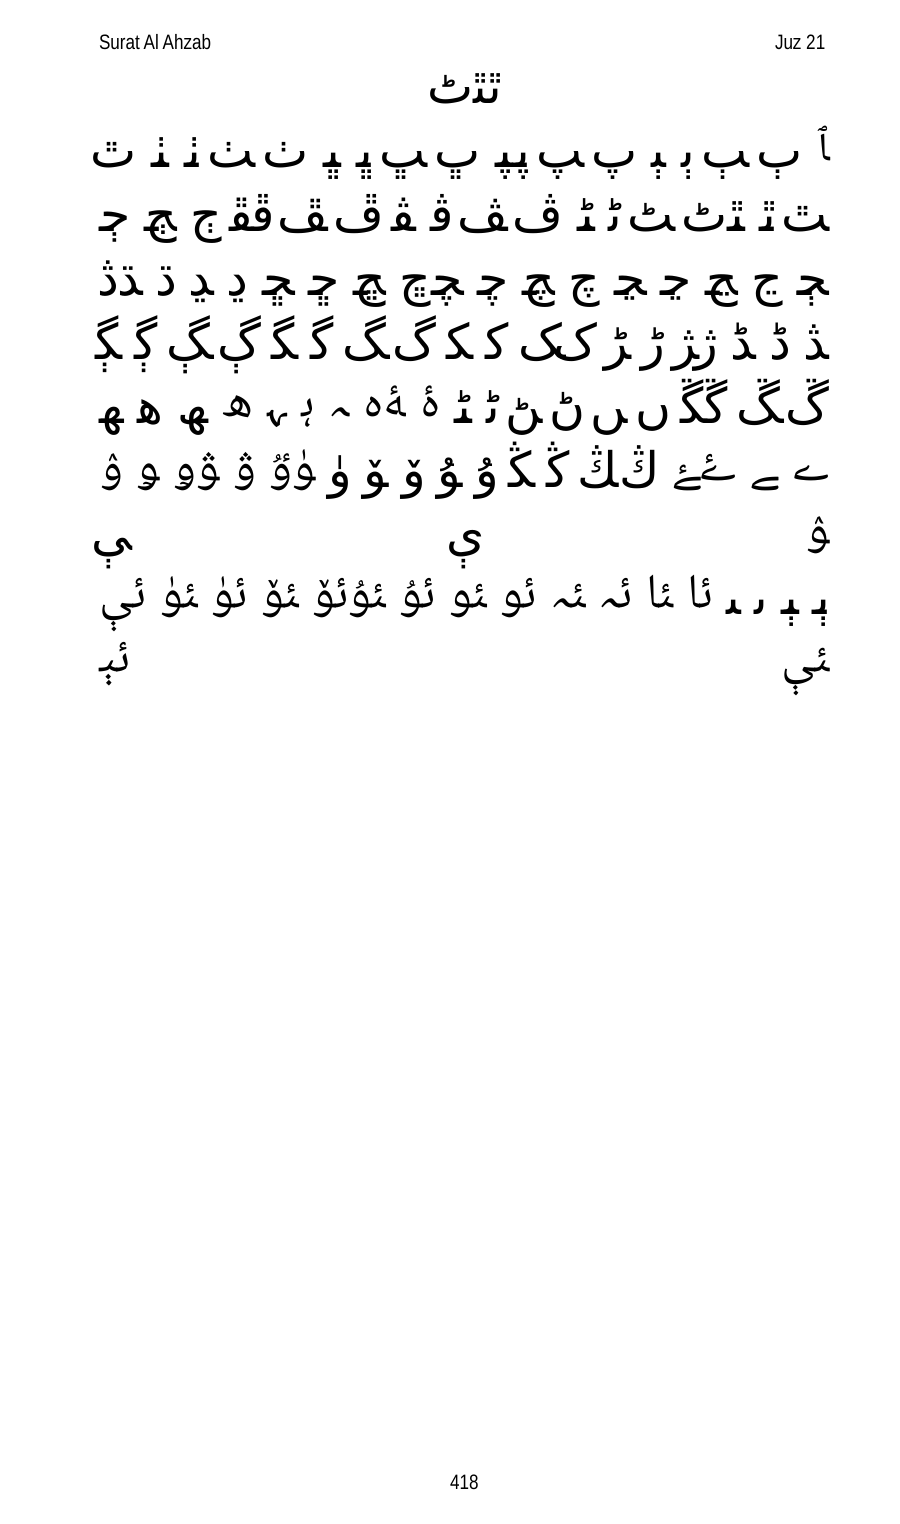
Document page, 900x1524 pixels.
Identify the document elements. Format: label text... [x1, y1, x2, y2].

text ﯦ ﯧ ﯨ ﯩ ﯪ ﯫ ﯬ ﯭ ﯮ ﯯ ﯰ ﯱﯲ ﯳ ﯴ ﯵ ﯶ ﯷ ﯸ [99, 571, 829, 698]
text ﭤﭥﭦ [99, 60, 829, 124]
text ﭑ ﭒ ﭓ ﭔ ﭕ ﭖ ﭗ ﭘﭙ ﭚ ﭛ ﭜ ﭝ ﭞ ﭟ ﭠ ﭡ ﭢ ﭣ ﭤ ﭥﭦ ﭧ ﭨ ﭩ ﭪ ﭫ ﭬ ﭭ ﭮ ﭯ ﭰﭱ ﭲ ﭳ ﭴ ﭵ ﭶ ﭷ ﭸ ﭹ ﭺ ﭻ ﭼ ﭽﭾ ﭿ ﮀ ﮁ ﮂ ﮃ ﮄ ﮅﮆ ﮇ ﮈ ﮉ ﮊﮋ ﮌ ﮍ ﮎﮏ ﮐ ﮑ ﮒ ﮓ ﮔ ﮕ ﮖ ﮗ ﮘ ﮙ ﮚ ﮛ ﮜﮝ ﮞ ﮟ ﮠ ﮡ ﮢ ﮣ ﮤ ﮥﮦ ﮧ ﮨ ﮩ ﮪ ﮫ ﮬ ﮭ ﮮ ﮯ ﮰﮱ ﯓ ﯔ ﯕ ﯖ ﯗ ﯘ ﯙ ﯚ ﯛ ﯜﯝ ﯞ ﯟﯠ ﯡ ﯢ ﯣ ﯤ ﯥ [99, 124, 829, 571]
